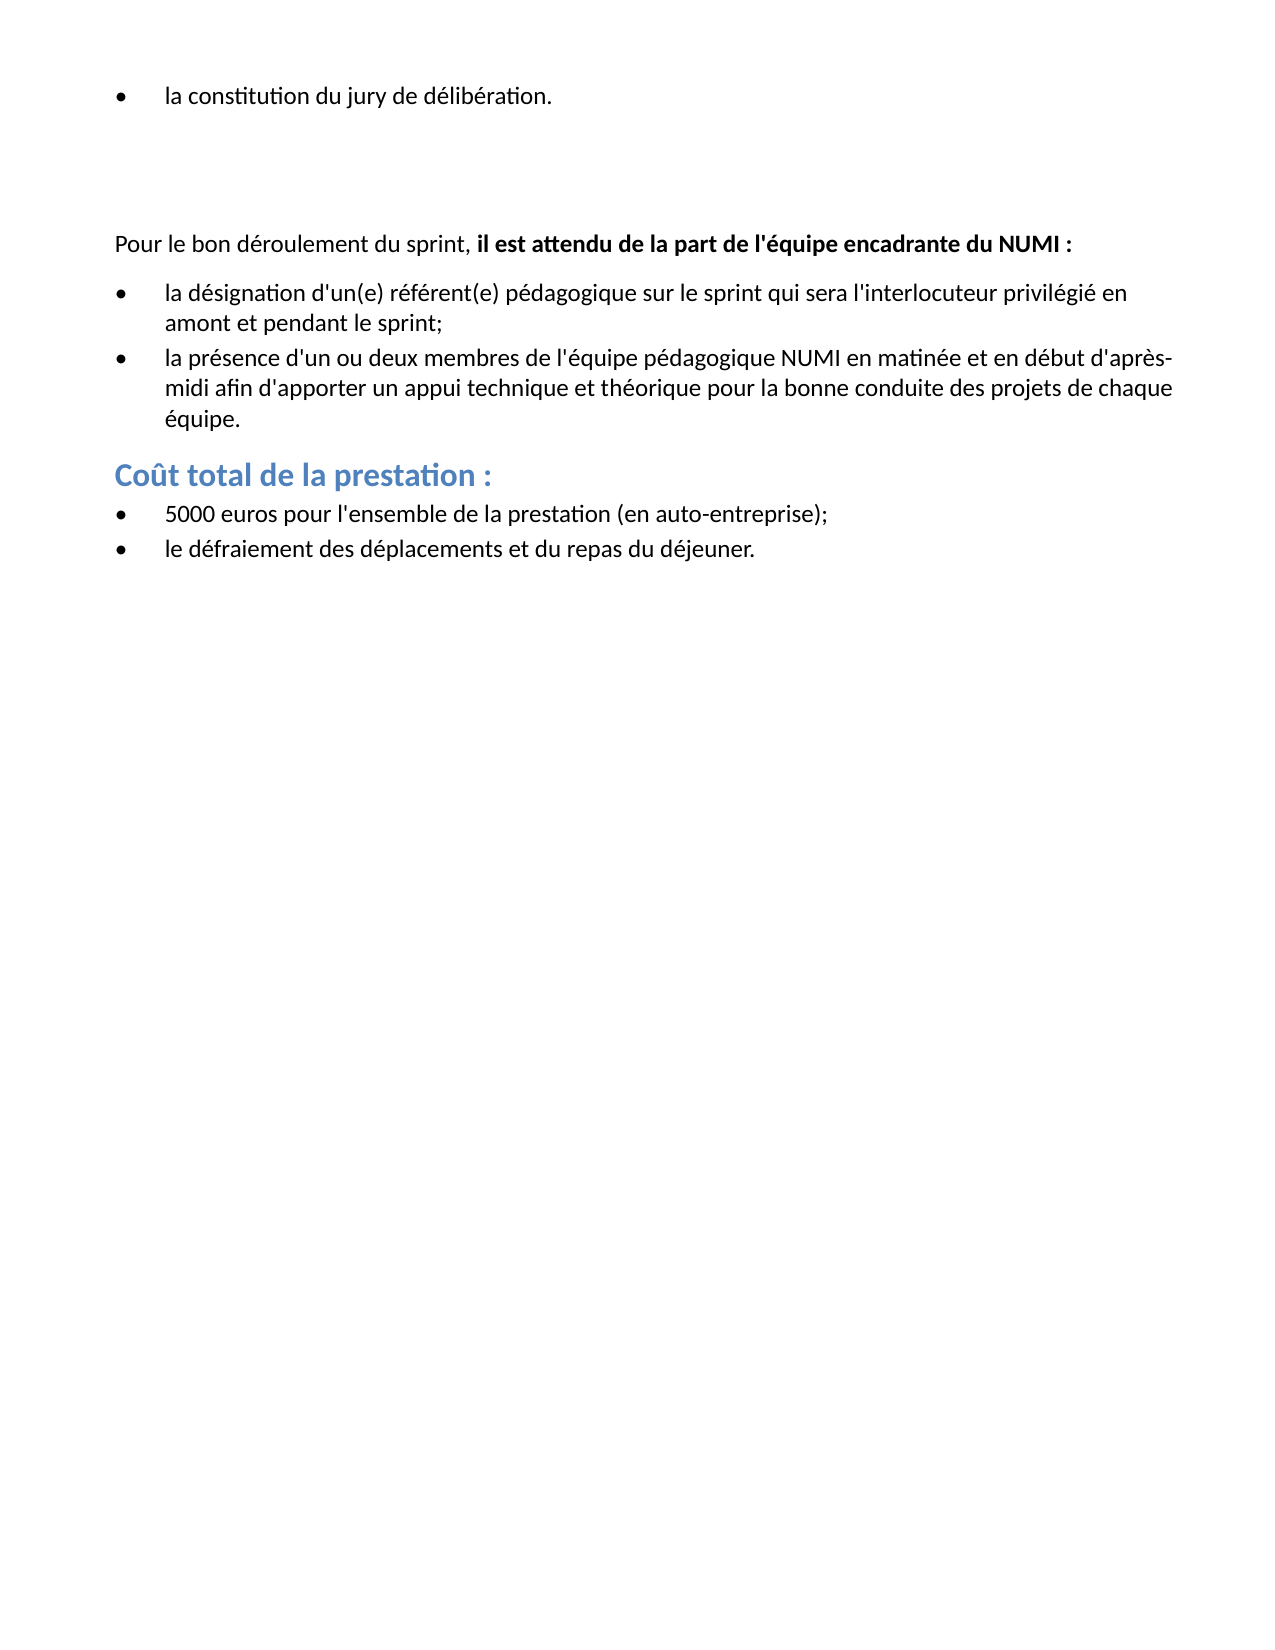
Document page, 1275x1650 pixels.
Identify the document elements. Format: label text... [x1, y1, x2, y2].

list 5000 euros pour l'ensemble de la prestation (en auto-entreprise); [114, 499, 1177, 529]
list le défraiement des déplacements et du repas du déjeuner. [114, 533, 1177, 563]
subtitle Coût total de la prestation : [114, 454, 1177, 495]
list la présence d'un ou deux membres de l'équipe pédagogique NUMI en matinée et en début d'après-midi afin d'apporter un appui technique et théorique pour la bonne conduite des projets de chaque équipe. [114, 342, 1177, 433]
list la désignation d'un(e) référent(e) pédagogique sur le sprint qui sera l'interlocuteur privilégié en amont et pendant le sprint; [114, 277, 1177, 338]
list la constitution du jury de délibération. [114, 80, 1177, 110]
text Pour le bon déroulement du sprint, il est attendu de la part de l'équipe encadrante du NUMI : [114, 228, 1177, 258]
